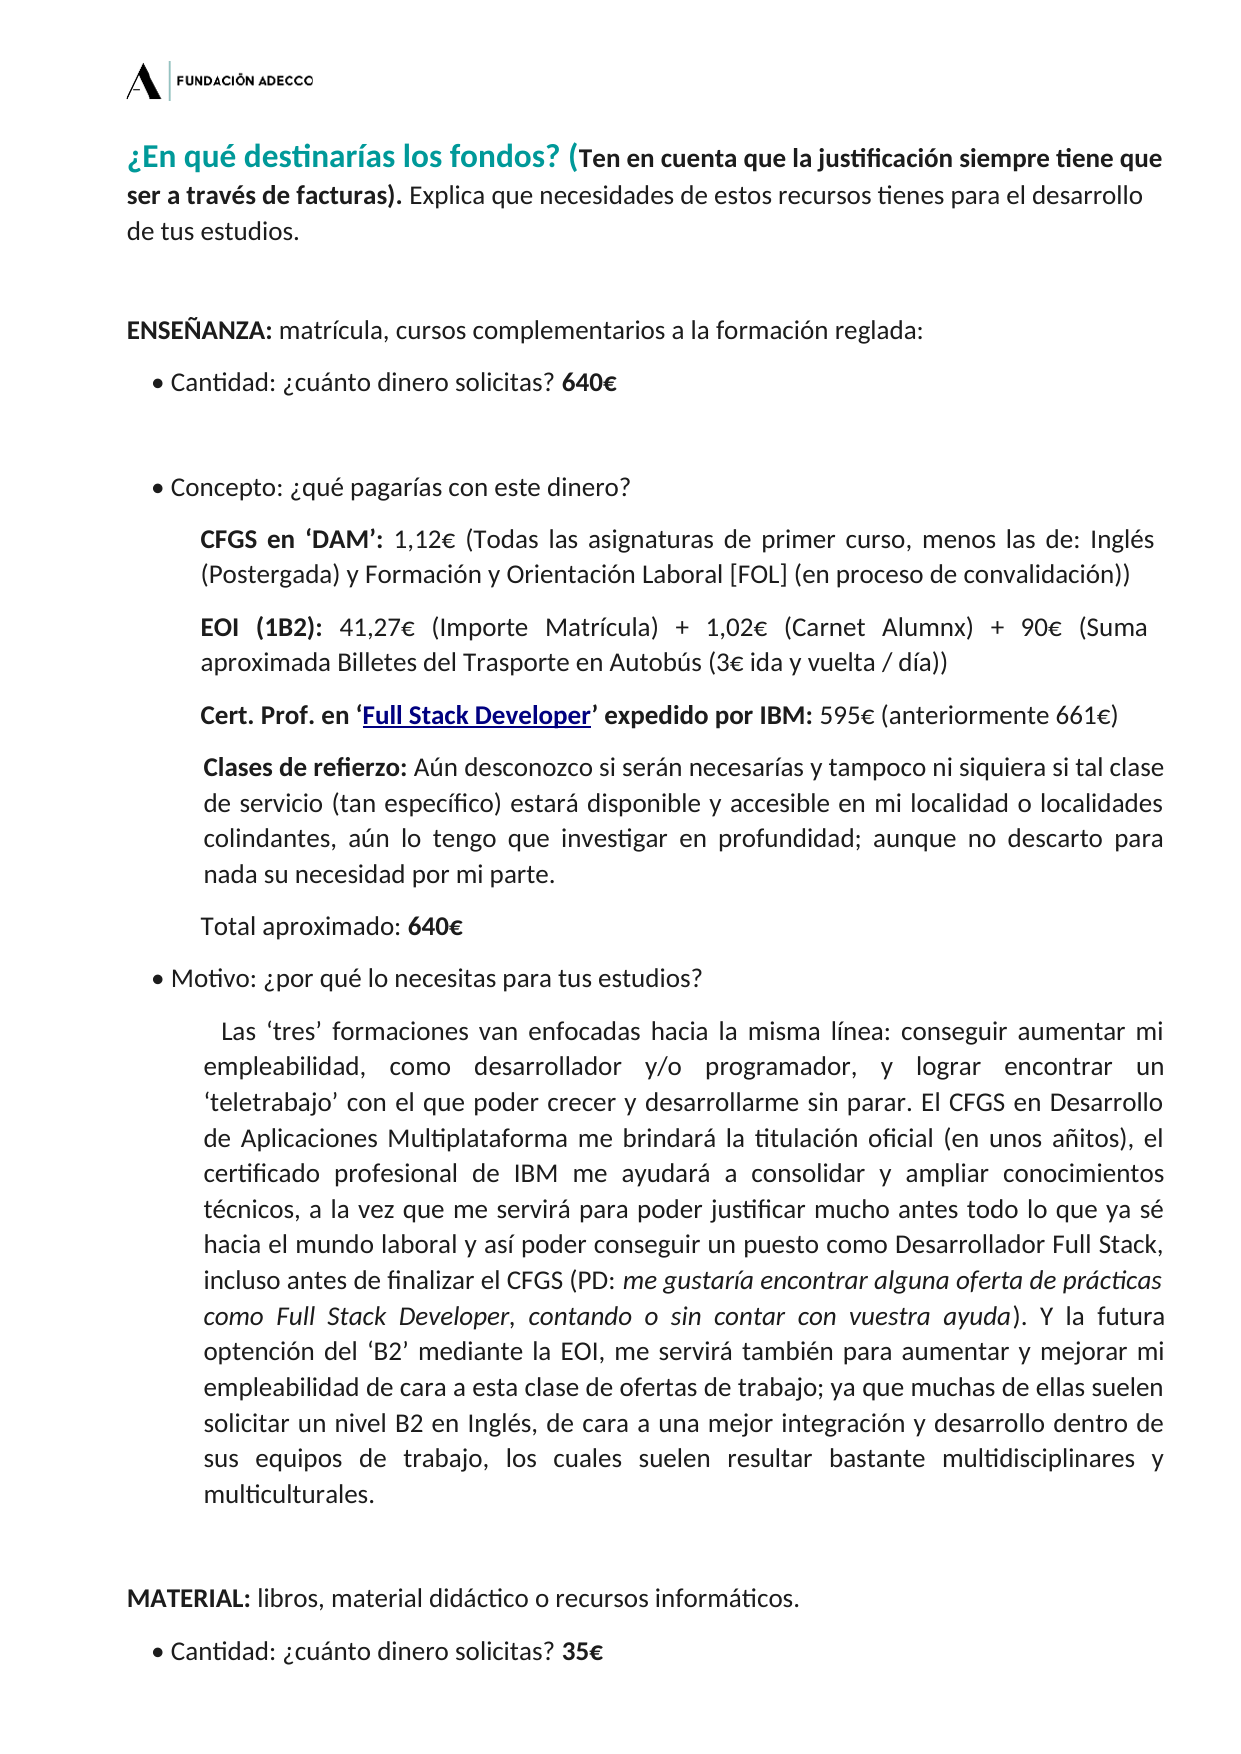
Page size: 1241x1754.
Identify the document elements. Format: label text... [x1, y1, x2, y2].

text ENSEÑANZA: matrícula, cursos complementarios a la formación reglada: [127, 313, 1166, 346]
text Clases de refierzo: Aún desconozco si serán necesarías y tampoco ni siquiera si tal clase de servicio (tan específico) estará disponible y accesible en mi localidad o localidades colindantes, aún lo tengo que investigar en profundidad; aunque no descarto para nada su necesidad por mi parte. [203, 750, 1166, 890]
text EOI (1B2): 41,27€ (Importe Matrícula) + 1,02€ (Carnet Alumnx) + 90€ (Suma aproximada Billetes del Trasporte en Autobús (3€ ida y vuelta / día)) [127, 610, 1166, 679]
text • Cantidad: ¿cuánto dinero solicitas? 35€ [127, 1634, 1166, 1667]
text MATERIAL: libros, material didáctico o recursos informáticos. [127, 1582, 1166, 1615]
text • Concepto: ¿qué pagarías con este dinero? [127, 470, 1166, 503]
text ¿En qué destinarías los fondos? (Ten en cuenta que la justificación siempre tiene que ser a través de facturas). Explica que necesidades de estos recursos tienes para el desarrollo de tus estudios. [127, 135, 1166, 247]
text Las ‘tres’ formaciones van enfocadas hacia la misma línea: conseguir aumentar mi empleabilidad, como desarrollador y/o programador, y lograr encontrar un ‘teletrabajo’ con el que poder crecer y desarrollarme sin parar. El CFGS en Desarrollo de Aplicaciones Multiplataforma me brindará la titulación oficial (en unos añitos), el certificado profesional de IBM me ayudará a consolidar y ampliar conocimientos técnicos, a la vez que me servirá para poder justificar mucho antes todo lo que ya sé hacia el mundo laboral y así poder conseguir un puesto como Desarrollador Full Stack, incluso antes de finalizar el CFGS (PD: me gustaría encontrar alguna oferta de prácticas como Full Stack Developer, contando o sin contar con vuestra ayuda). Y la futura optención del ‘B2’ mediante la EOI, me servirá también para aumentar y mejorar mi empleabilidad de cara a esta clase de ofertas de trabajo; ya que muchas de ellas suelen solicitar un nivel B2 en Inglés, de cara a una mejor integración y desarrollo dentro de sus equipos de trabajo, los cuales suelen resultar bastante multidisciplinares y multiculturales. [203, 1014, 1166, 1510]
text CFGS en ‘DAM’: 1,12€ (Todas las asignaturas de primer curso, menos las de: Inglés (Postergada) y Formación y Orientación Laboral [FOL] (en proceso de convalidación)) [197, 522, 1166, 591]
text Cert. Prof. en ‘Full Stack Developer’ expedido por IBM: 595€ (anteriormente 661€) [127, 698, 1166, 731]
picture [126, 61, 313, 101]
text • Motivo: ¿por qué lo necesitas para tus estudios? [127, 962, 1166, 995]
text • Cantidad: ¿cuánto dinero solicitas? 640€ [127, 365, 1166, 398]
text Total aproximado: 640€ [127, 909, 1166, 942]
